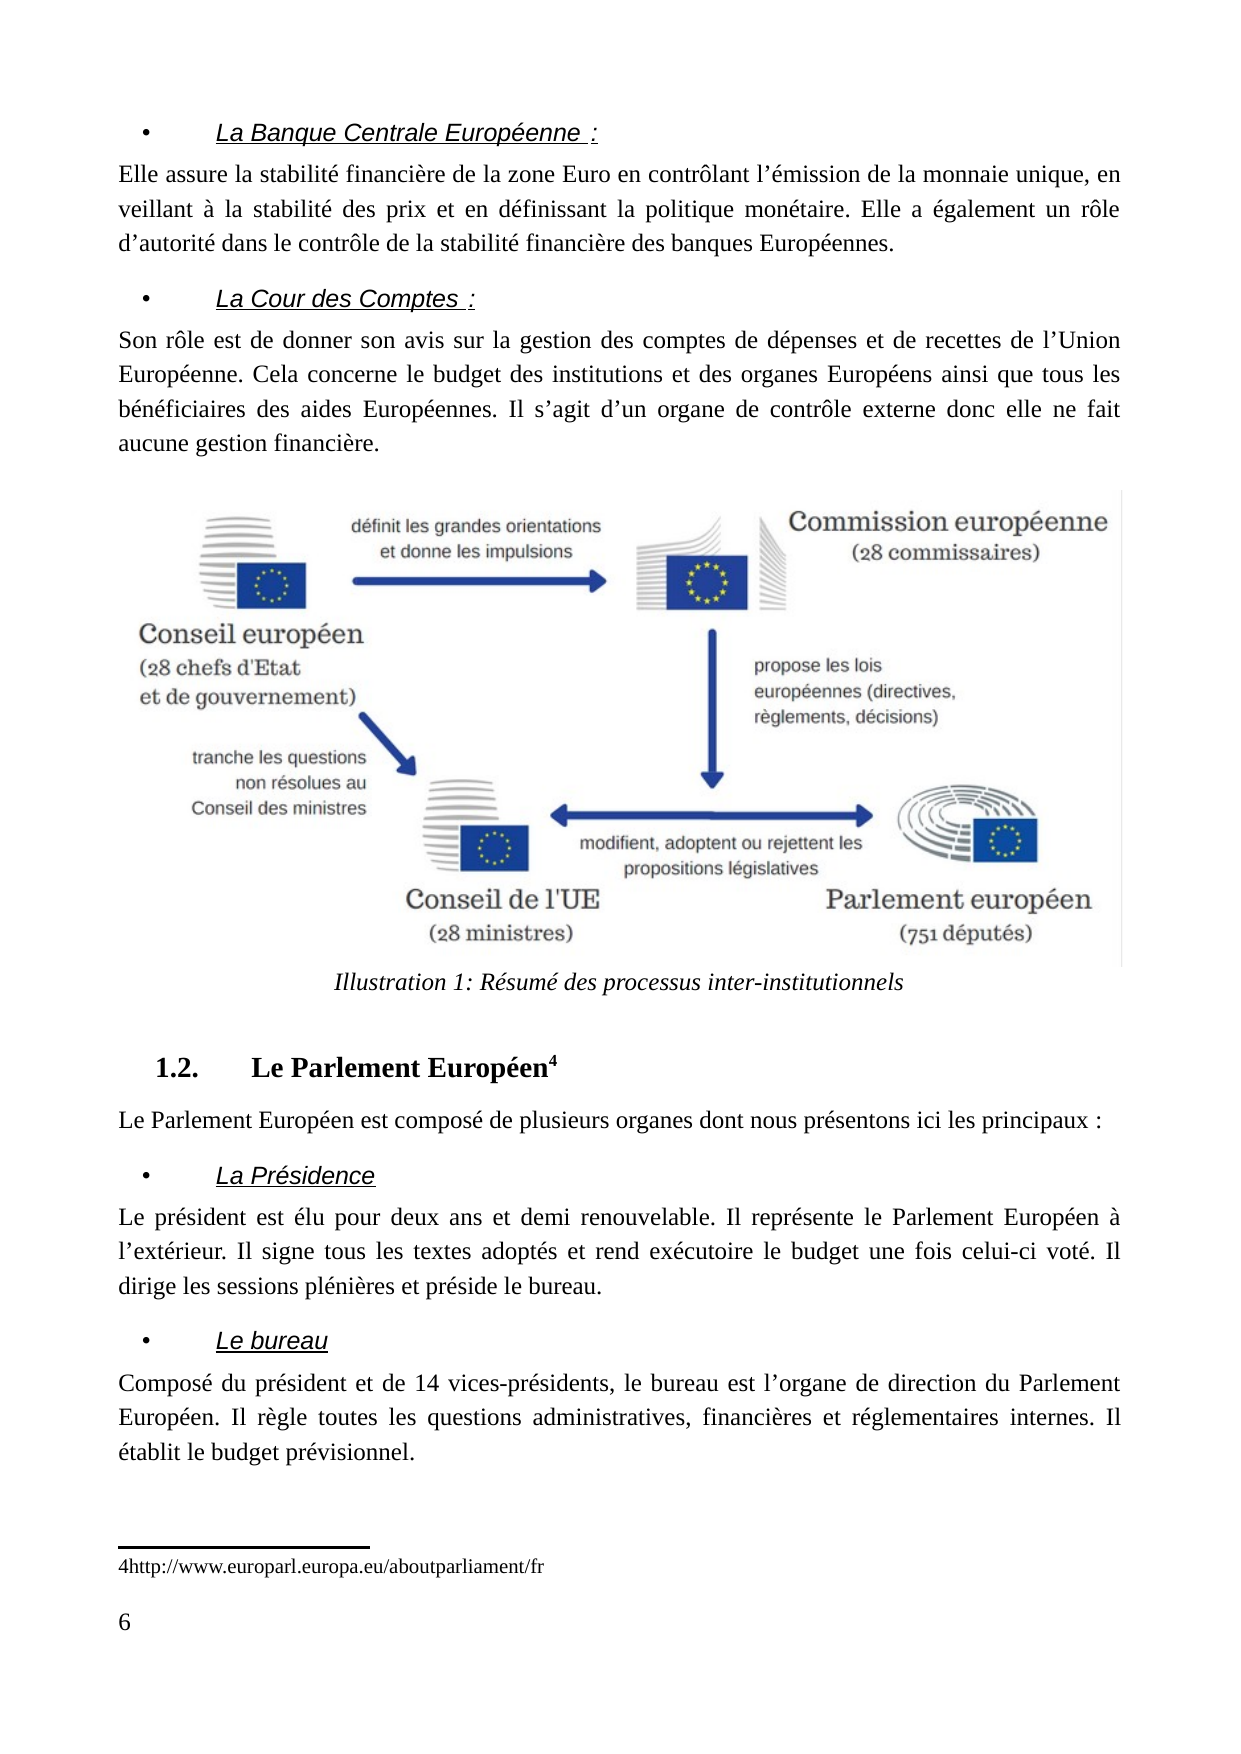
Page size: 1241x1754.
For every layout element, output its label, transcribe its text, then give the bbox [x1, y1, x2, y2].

text Son rôle est de donner son avis sur la gestion des comptes de dépenses et de recettes de l’Union Européenne. Cela concerne le budget des institutions et des organes Européens ainsi que tous les bénéficiaires des aides Européennes. Il s’agit d’un organe de contrôle externe donc elle ne fait aucune gestion financière. [118, 325, 1122, 457]
subtitle La Cour des Comptes : [142, 284, 1122, 313]
subtitle Le Parlement Européen [148, 1051, 1122, 1084]
text Composé du président et de 14 vices-présidents, le bureau est l’organe de direction du Parlement Européen. Il règle toutes les questions administratives, financières et réglementaires internes. Il établit le budget prévisionnel. [118, 1368, 1122, 1465]
text Le Parlement Européen est composé de plusieurs organes dont nous présentons ici les principaux : [118, 1105, 1122, 1134]
text Illustration 1: Résumé des processus inter-institutionnels [118, 967, 1122, 996]
subtitle La Présidence [142, 1161, 1122, 1189]
subtitle Le bureau [142, 1326, 1122, 1355]
text Le président est élu pour deux ans et demi renouvelable. Il représente le Parlement Européen à l’extérieur. Il signe tous les textes adoptés et rend exécutoire le budget une fois celui-ci voté. Il dirige les sessions plénières et préside le bureau. [118, 1202, 1122, 1300]
list http://www.europarl.europa.eu/aboutparliament/fr [118, 1553, 1122, 1578]
subtitle La Banque Centrale Européenne : [142, 118, 1122, 147]
text Elle assure la stabilité financière de la zone Euro en contrôlant l’émission de la monnaie unique, en veillant à la stabilité des prix et en définissant la politique monétaire. Elle a également un rôle d’autorité dans le contrôle de la stabilité financière des banques Européennes. [118, 159, 1122, 257]
picture [118, 490, 1123, 967]
